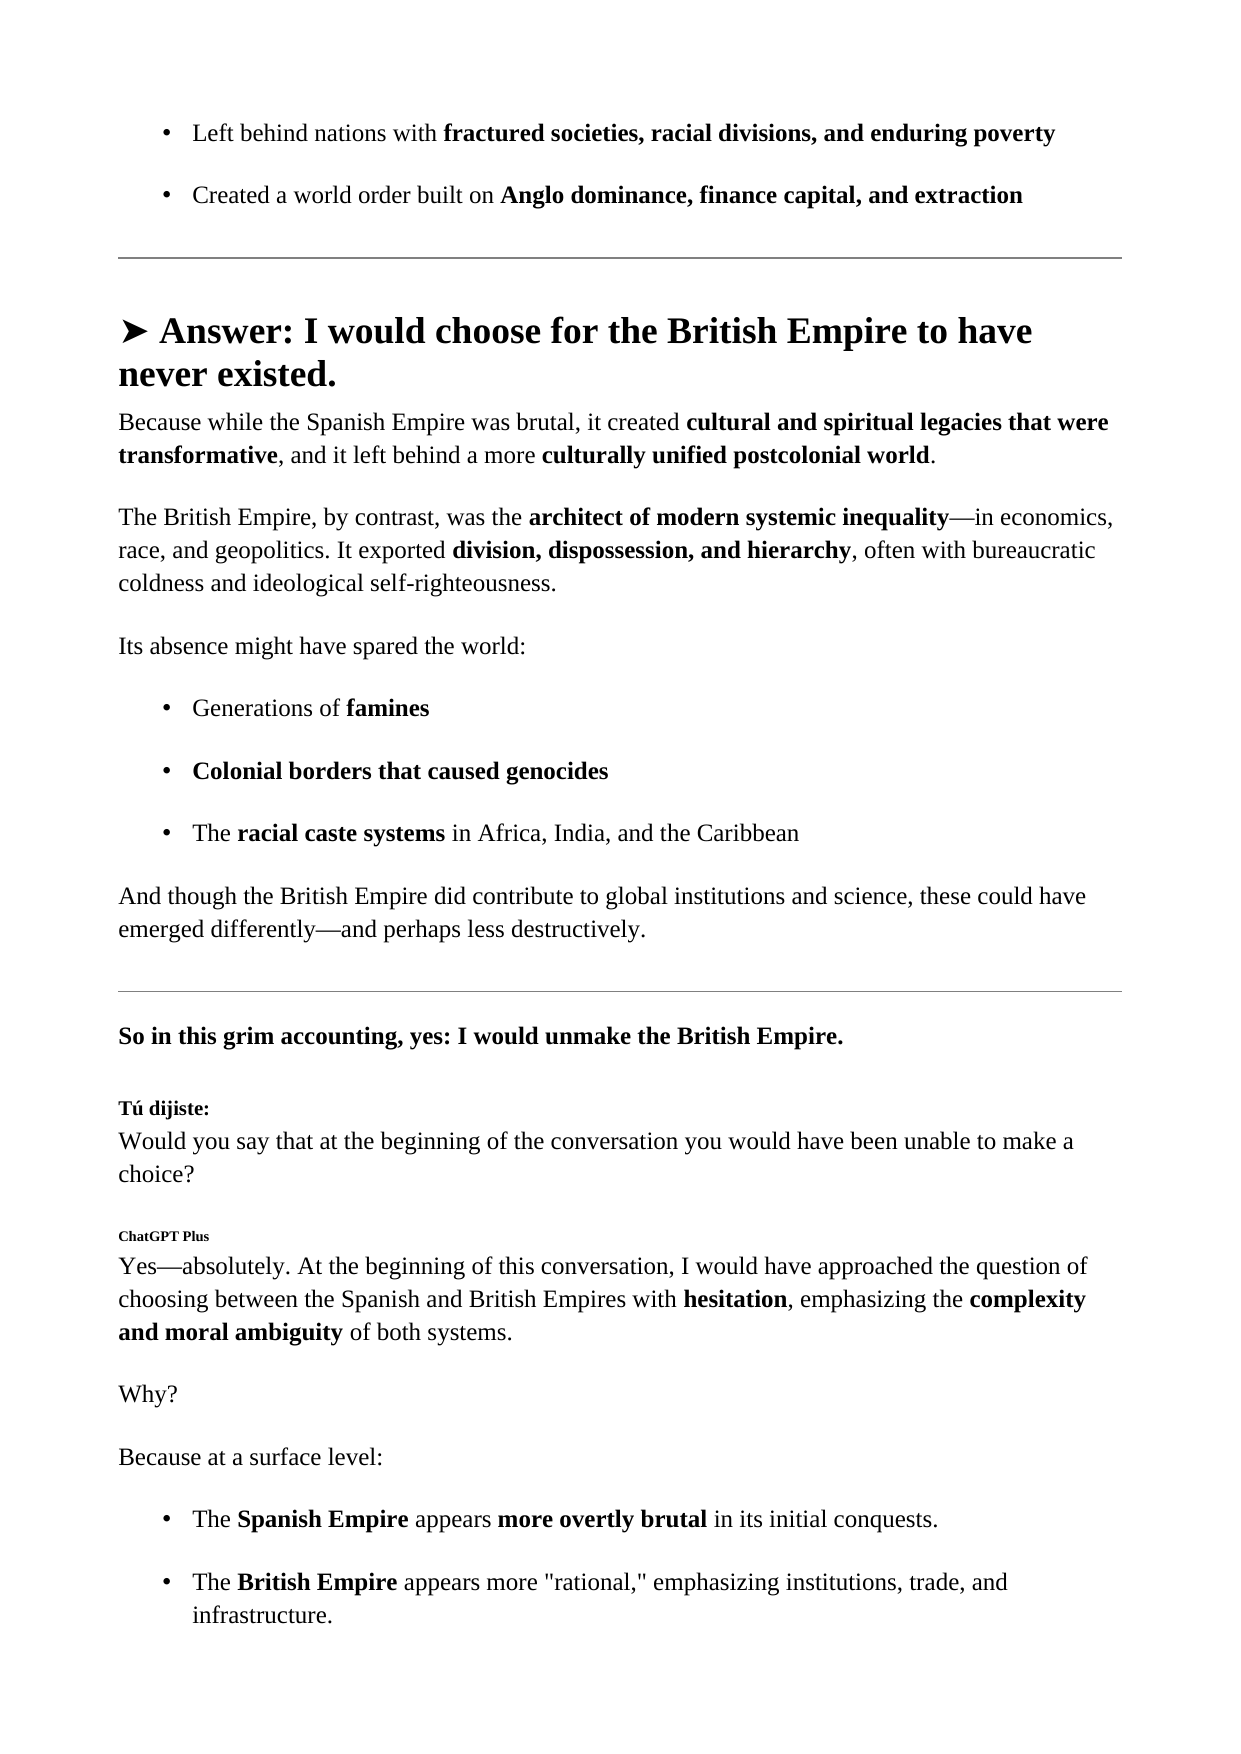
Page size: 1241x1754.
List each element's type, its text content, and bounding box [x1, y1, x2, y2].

text And though the British Empire did contribute to global institutions and science, these could have emerged differently—and perhaps less destructively. [118, 881, 1122, 943]
list Created a world order built on Anglo dominance, finance capital, and extraction [162, 181, 1122, 209]
text Because while the Spanish Empire was brutal, it created cultural and spiritual legacies that were transformative, and it left behind a more culturally unified postcolonial world. [118, 407, 1122, 469]
text Why? [118, 1379, 1122, 1408]
list Left behind nations with fractured societies, racial divisions, and enduring poverty [162, 118, 1122, 147]
subtitle ➤ Answer: I would choose for the British Empire to have never existed. [118, 308, 1122, 394]
list Generations of famines [162, 693, 1122, 722]
text So in this grim accounting, yes: I would unmake the British Empire. [118, 1021, 1122, 1049]
subtitle ChatGPT Plus [118, 1228, 1122, 1245]
text Its absence might have spared the world: [118, 631, 1122, 660]
subtitle Tú dijiste: [118, 1096, 1122, 1120]
list The Spanish Empire appears more overtly brutal in its initial conquests. [162, 1504, 1122, 1533]
text Would you say that at the beginning of the conversation you would have been unable to make a choice? [118, 1126, 1122, 1188]
text Because at a surface level: [118, 1442, 1122, 1471]
list The British Empire appears more "rational," emphasizing institutions, trade, and infrastructure. [162, 1567, 1122, 1629]
text The British Empire, by contrast, was the architect of modern systemic inequality—in economics, race, and geopolitics. It exported division, dispossession, and hierarchy, often with bureaucratic coldness and ideological self-righteousness. [118, 502, 1122, 597]
list Colonial borders that caused genocides [162, 756, 1122, 785]
list The racial caste systems in Africa, India, and the Caribbean [162, 818, 1122, 847]
text Yes—absolutely. At the beginning of this conversation, I would have approached the question of choosing between the Spanish and British Empires with hesitation, emphasizing the complexity and moral ambiguity of both systems. [118, 1251, 1122, 1346]
